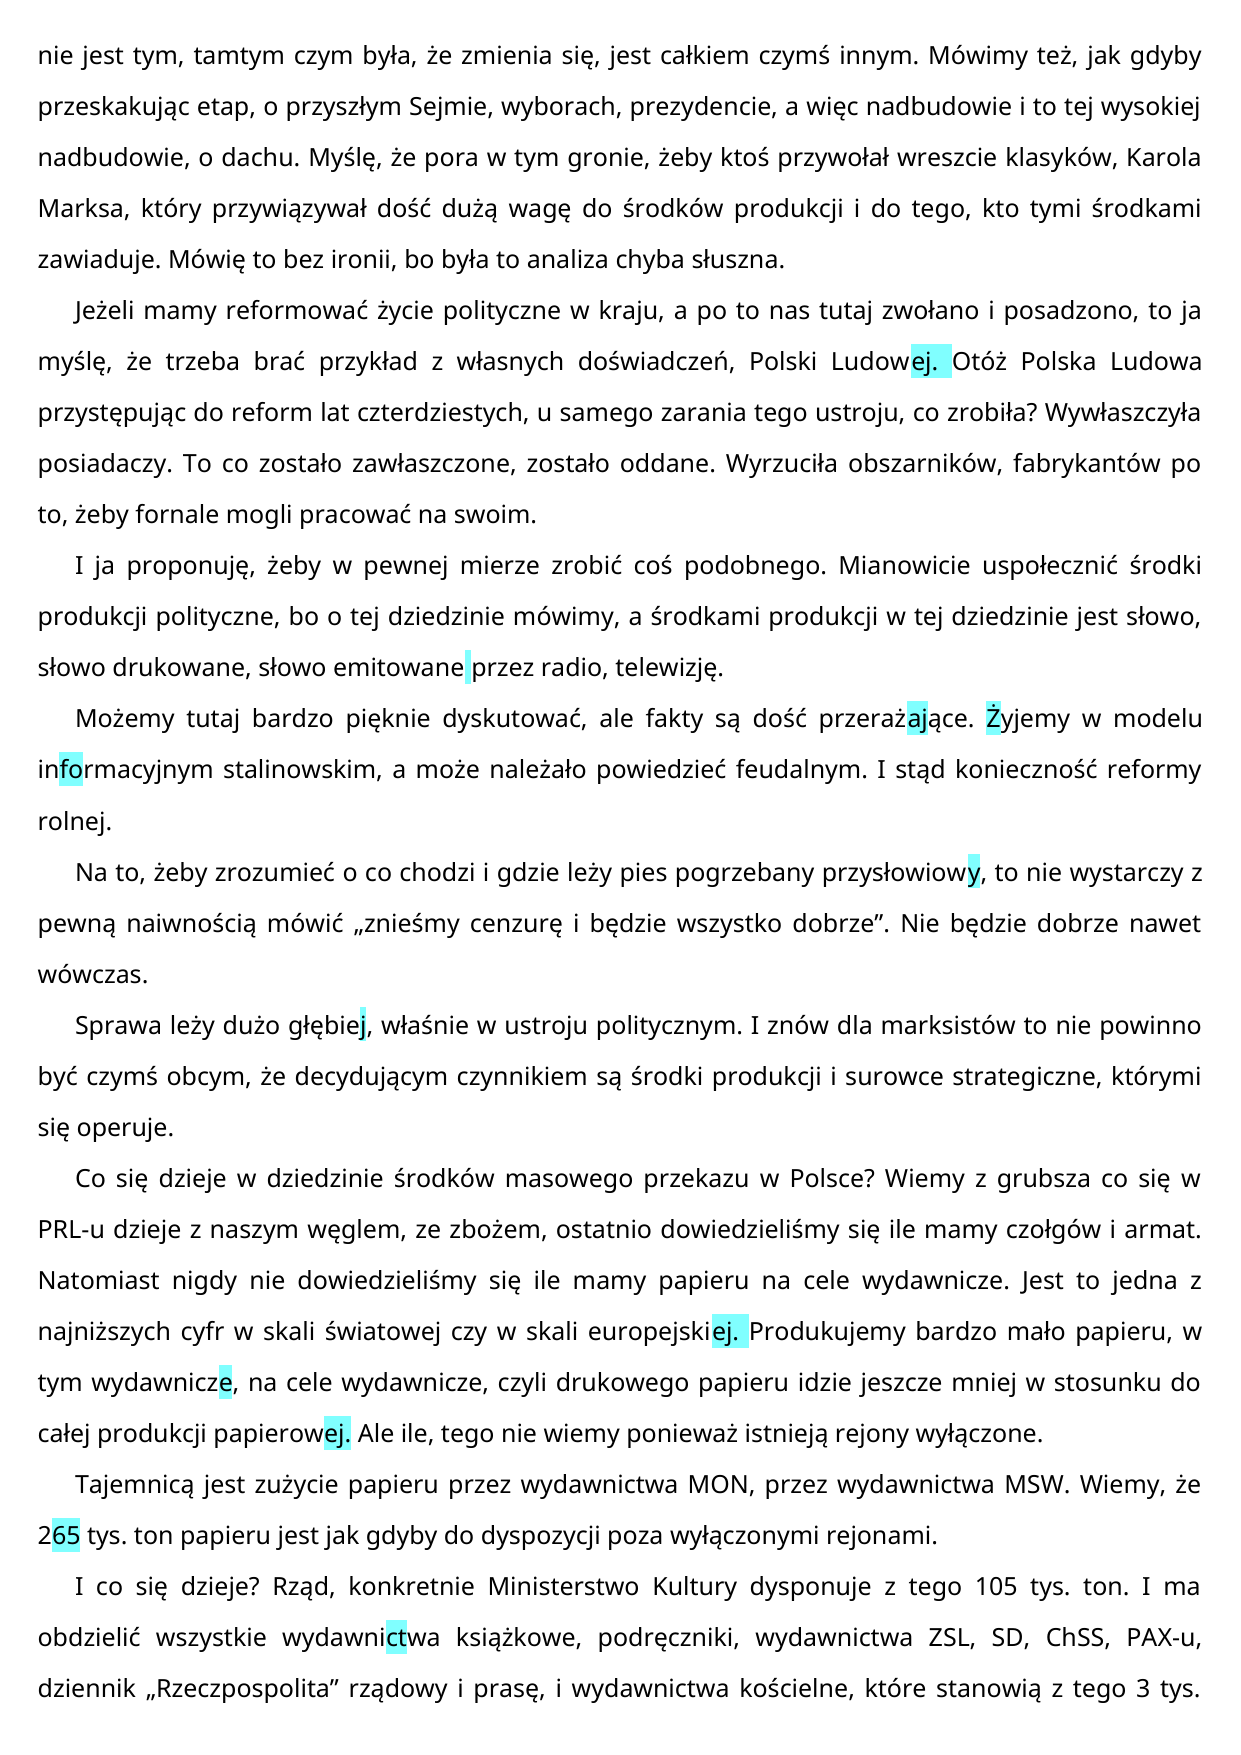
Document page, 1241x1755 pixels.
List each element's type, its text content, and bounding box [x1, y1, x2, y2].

text Sprawa leży dużo głębiej, właśnie w ustroju politycznym. I znów dla marksistów to nie powinno być czymś obcym, że decydującym czynnikiem są środki produkcji i surowce strategiczne, którymi się operuje. [37, 1007, 1203, 1143]
text nie jest tym, tamtym czym była, że zmienia się, jest całkiem czymś innym. Mówimy też, jak gdyby przeskakując etap, o przyszłym Sejmie, wyborach, prezydencie, a więc nadbudowie i to tej wysokiej nadbudowie, o dachu. Myślę, że pora w tym gronie, żeby ktoś przywołał wreszcie klasyków, Karola Marksa, który przywiązywał dość dużą wagę do środków produkcji i do tego, kto tymi środkami zawiaduje. Mówię to bez ironii, bo była to analiza chyba słuszna. [37, 37, 1203, 276]
text Możemy tutaj bardzo pięknie dyskutować, ale fakty są dość przerażające. Żyjemy w modelu informacyjnym stalinowskim, a może należało powiedzieć feudalnym. I stąd konieczność reformy rolnej. [37, 701, 1203, 837]
text Jeżeli mamy reformować życie polityczne w kraju, a po to nas tutaj zwołano i posadzono, to ja myślę, że trzeba brać przykład z własnych doświadczeń, Polski Ludowej. Otóż Polska Ludowa przystępując do reform lat czterdziestych, u samego zarania tego ustroju, co zrobiła? Wywłaszczyła posiadaczy. To co zostało zawłaszczone, zostało oddane. Wyrzuciła obszarników, fabrykantów po to, żeby fornale mogli pracować na swoim. [37, 293, 1203, 531]
text Na to, żeby zrozumieć o co chodzi i gdzie leży pies pogrzebany przysłowiowy, to nie wystarczy z pewną naiwnością mówić „znieśmy cenzurę i będzie wszystko dobrze”. Nie będzie dobrze nawet wówczas. [37, 854, 1203, 990]
text Co się dzieje w dziedzinie środków masowego przekazu w Polsce? Wiemy z grubsza co się w PRL-u dzieje z naszym węglem, ze zbożem, ostatnio dowiedzieliśmy się ile mamy czołgów i armat. Natomiast nigdy nie dowiedzieliśmy się ile mamy papieru na cele wydawnicze. Jest to jedna z najniższych cyfr w skali światowej czy w skali europejskiej. Produkujemy bardzo mało papieru, w tym wydawnicze, na cele wydawnicze, czyli drukowego papieru idzie jeszcze mniej w stosunku do całej produkcji papierowej. Ale ile, tego nie wiemy ponieważ istnieją rejony wyłączone. [37, 1160, 1203, 1450]
text Tajemnicą jest zużycie papieru przez wydawnictwa MON, przez wydawnictwa MSW. Wiemy, że 265 tys. ton papieru jest jak gdyby do dyspozycji poza wyłączonymi rejonami. [37, 1467, 1203, 1552]
text I co się dzieje? Rząd, konkretnie Ministerstwo Kultury dysponuje z tego 105 tys. ton. I ma obdzielić wszystkie wydawnictwa książkowe, podręczniki, wydawnictwa ZSL, SD, ChSS, PAX-u, dziennik „Rzeczpospolita” rządowy i prasę, i wydawnictwa kościelne, które stanowią z tego 3 tys. [37, 1569, 1203, 1705]
text I ja proponuję, żeby w pewnej mierze zrobić coś podobnego. Mianowicie uspołecznić środki produkcji polityczne, bo o tej dziedzinie mówimy, a środkami produkcji w tej dziedzinie jest słowo, słowo drukowane, słowo emitowane przez radio, telewizję. [37, 548, 1203, 684]
